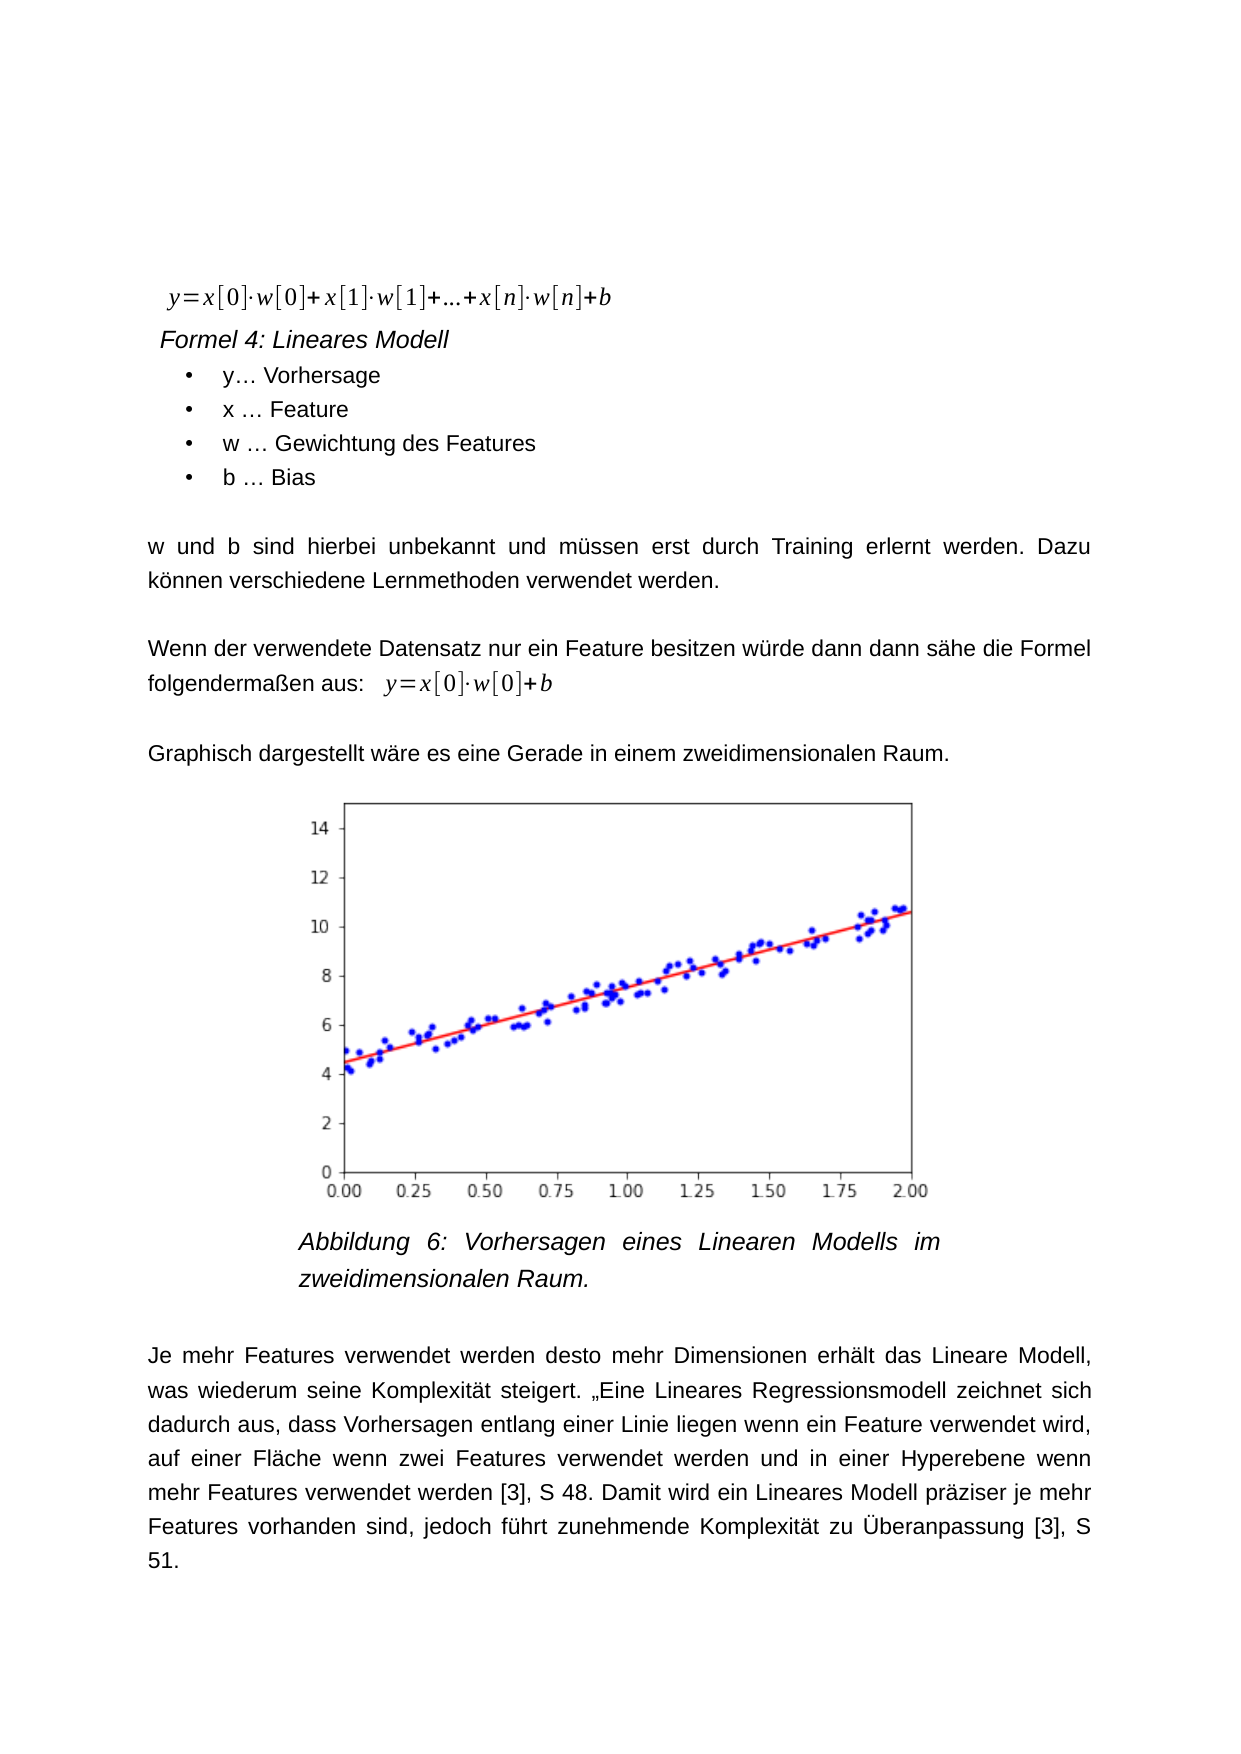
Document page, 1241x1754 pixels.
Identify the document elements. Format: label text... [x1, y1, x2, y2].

picture [298, 786, 942, 1213]
text Je mehr Features verwendet werden desto mehr Dimensionen erhält das Lineare Modell, was wiederum seine Komplexität steigert. „Eine Lineares Regressionsmodell zeichnet sich dadurch aus, dass Vorhersagen entlang einer Linie liegen wenn ein Feature verwendet wird, auf einer Fläche wenn zwei Features verwendet werden und in einer Hyperebene wenn mehr Features verwendet werden [3], S 48. Damit wird ein Lineares Modell präziser je mehr Features vorhanden sind, jedoch führt zunehmende Komplexität zu Überanpassung [3], S 51. [148, 1342, 1092, 1574]
list w … Gewichtung des Features [185, 430, 1092, 456]
text Wenn der verwendete Datensatz nur ein Feature besitzen würde dann dann sähe die Formel folgendermaßen aus: [148, 635, 1092, 698]
text Formel 4: Lineares Modell [159, 283, 618, 354]
list x … Feature [185, 396, 1092, 422]
list y… Vorhersage [185, 362, 1092, 388]
text Abbildung 6: Vorhersagen eines Linearen Modells im zweidimensionalen Raum. [299, 1213, 942, 1293]
list b … Bias [185, 464, 1092, 491]
text w und b sind hierbei unbekannt und müssen erst durch Training erlernt werden. Dazu können verschiedene Lernmethoden verwendet werden. [148, 533, 1092, 593]
text Graphisch dargestellt wäre es eine Gerade in einem zweidimensionalen Raum. [148, 740, 1092, 766]
